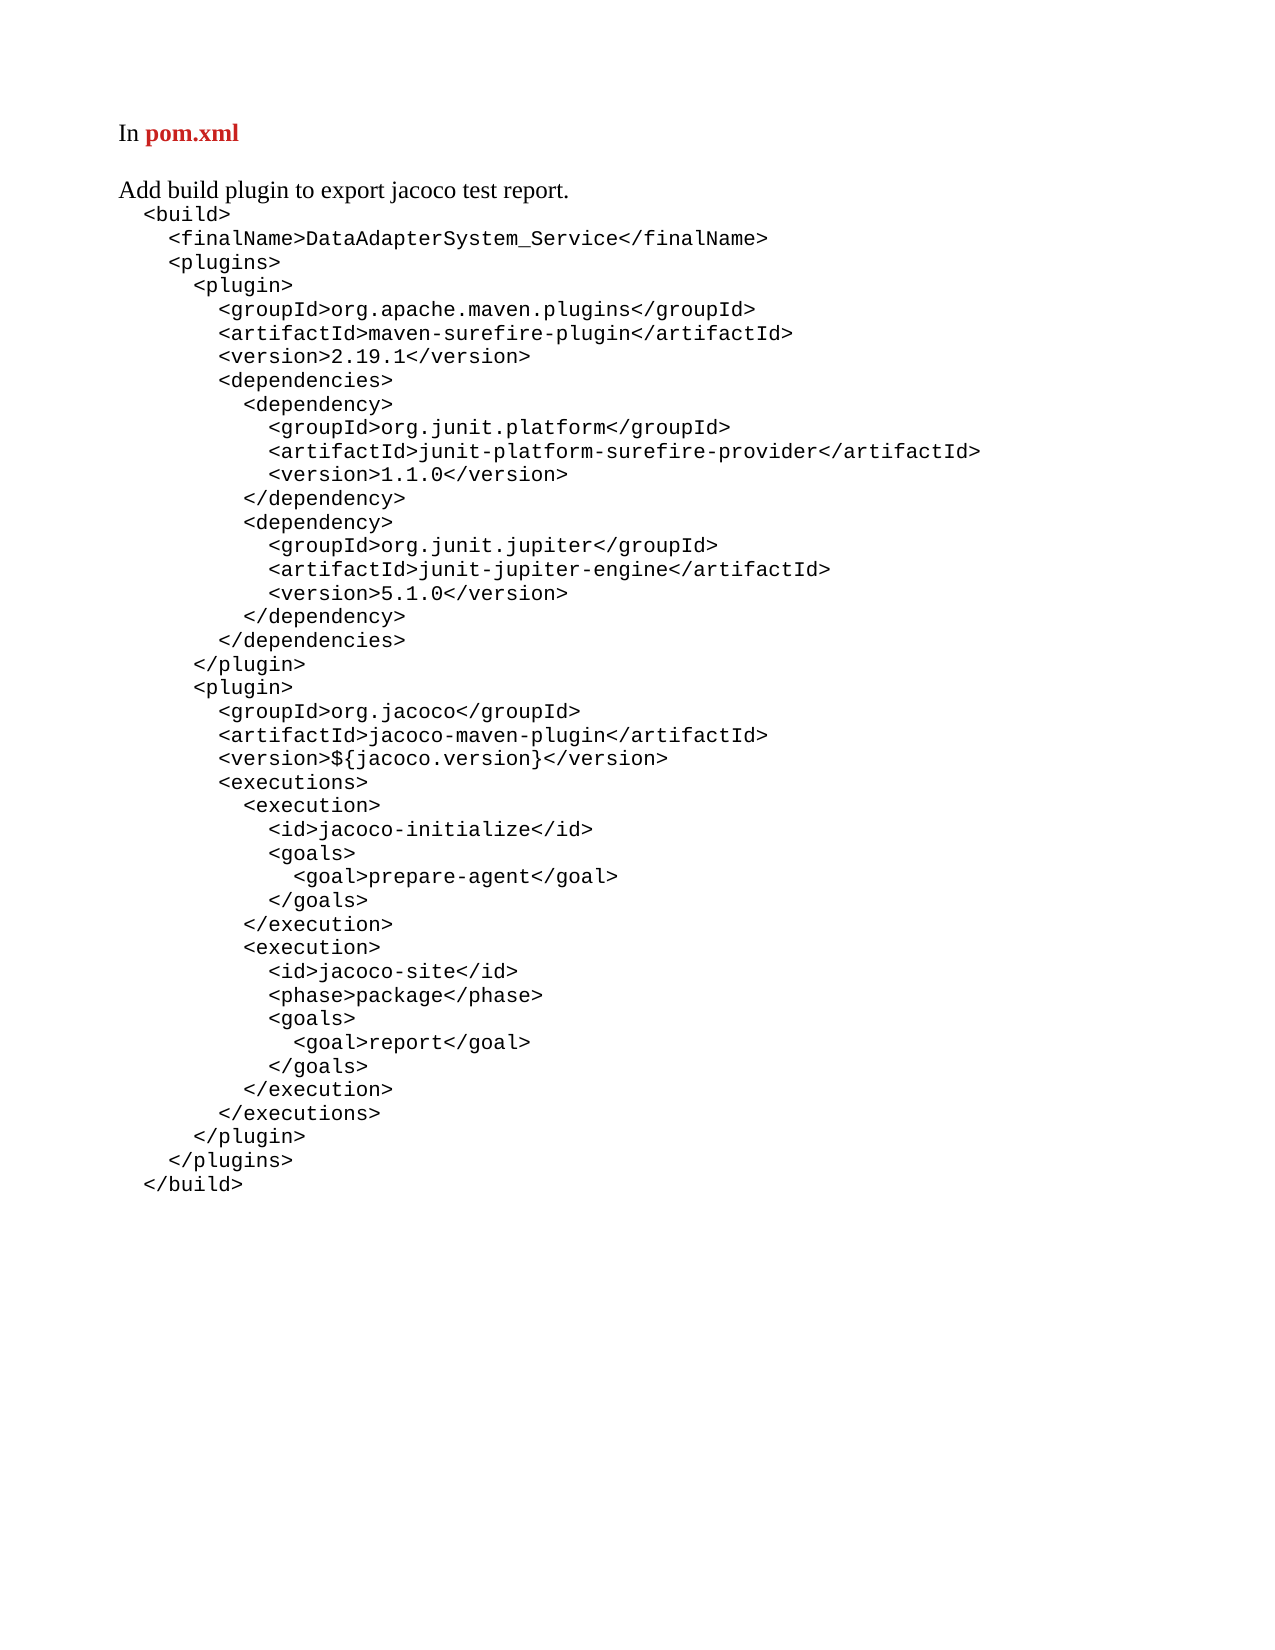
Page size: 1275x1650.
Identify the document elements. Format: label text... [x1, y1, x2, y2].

text <goals> [118, 1008, 1157, 1032]
text <execution> [118, 937, 1157, 961]
text </build> [118, 1174, 1157, 1197]
text </plugins> [118, 1150, 1157, 1174]
text </execution> [118, 1079, 1157, 1103]
text </dependency> [118, 606, 1157, 630]
text <version>2.19.1</version> [118, 346, 1157, 370]
text <dependency> [118, 512, 1157, 535]
text In pom.xml [118, 118, 1157, 147]
text <goals> [118, 843, 1157, 866]
text </plugin> [118, 654, 1157, 677]
text <dependency> [118, 393, 1157, 417]
text <id>jacoco-site</id> [118, 961, 1157, 985]
text </goals> [118, 890, 1157, 914]
text <execution> [118, 796, 1157, 819]
text <dependencies> [118, 370, 1157, 393]
text <artifactId>junit-platform-surefire-provider</artifactId> [118, 441, 1157, 464]
text <goal>report</goal> [118, 1032, 1157, 1056]
text <version>1.1.0</version> [118, 464, 1157, 488]
text <artifactId>junit-jupiter-engine</artifactId> [118, 559, 1157, 583]
text <artifactId>jacoco-maven-plugin</artifactId> [118, 724, 1157, 748]
text <plugin> [118, 677, 1157, 701]
text </plugin> [118, 1127, 1157, 1150]
text <plugin> [118, 275, 1157, 299]
text <plugins> [118, 252, 1157, 275]
text <build> [118, 204, 1157, 228]
text <groupId>org.junit.jupiter</groupId> [118, 535, 1157, 559]
text </dependencies> [118, 630, 1157, 654]
text <groupId>org.junit.platform</groupId> [118, 417, 1157, 441]
text Add build plugin to export jacoco test report. [118, 176, 1157, 204]
text <goal>prepare-agent</goal> [118, 866, 1157, 890]
text <finalName>DataAdapterSystem_Service</finalName> [118, 228, 1157, 252]
text <id>jacoco-initialize</id> [118, 819, 1157, 843]
text <groupId>org.apache.maven.plugins</groupId> [118, 299, 1157, 323]
text </executions> [118, 1103, 1157, 1127]
text <artifactId>maven-surefire-plugin</artifactId> [118, 323, 1157, 346]
text <version>5.1.0</version> [118, 583, 1157, 606]
text </dependency> [118, 488, 1157, 512]
text </execution> [118, 914, 1157, 937]
text </goals> [118, 1056, 1157, 1079]
text <phase>package</phase> [118, 985, 1157, 1008]
text <groupId>org.jacoco</groupId> [118, 701, 1157, 724]
text <executions> [118, 772, 1157, 796]
text <version>${jacoco.version}</version> [118, 748, 1157, 772]
